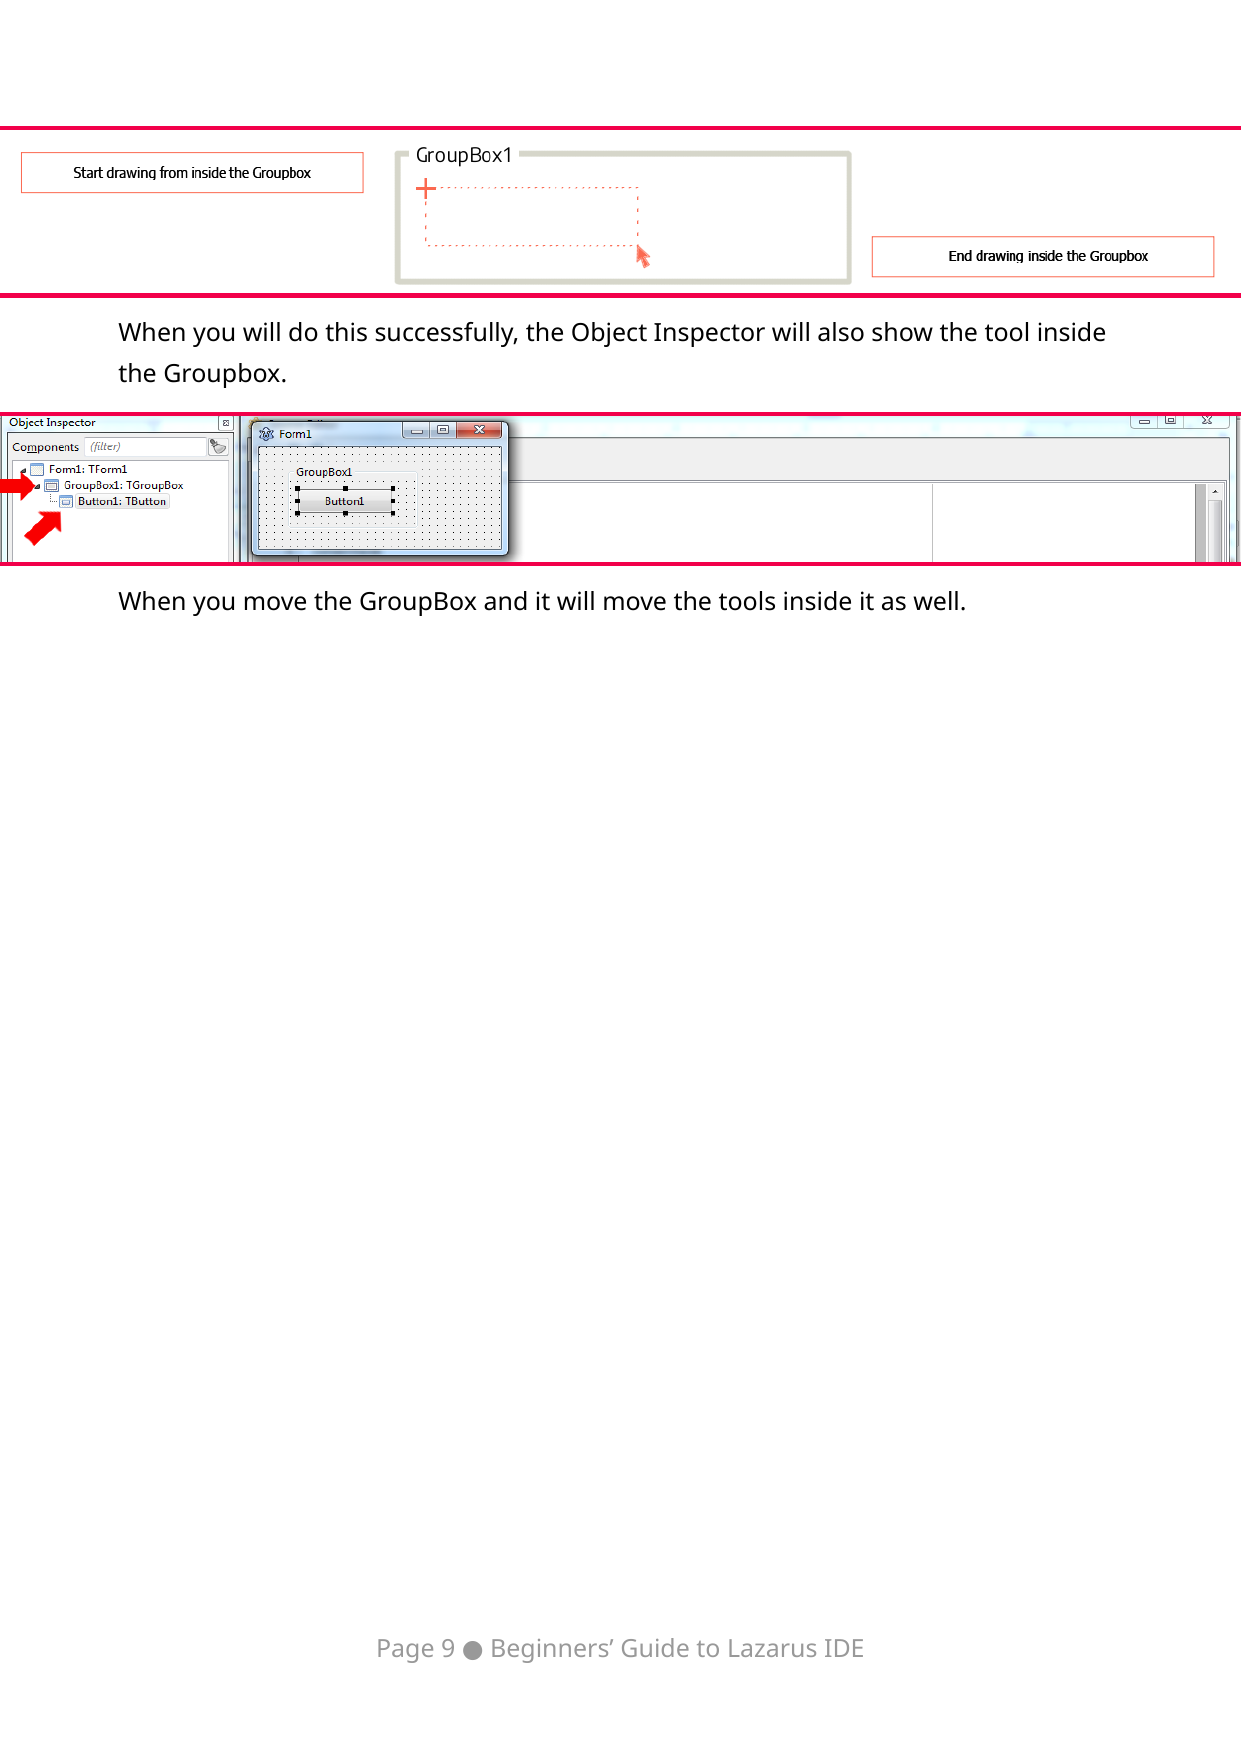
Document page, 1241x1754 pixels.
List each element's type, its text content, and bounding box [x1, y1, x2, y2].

text When you will do this successfully, the Object Inspector will also show the tool inside the Groupbox. [118, 298, 1122, 390]
picture [0, 130, 1241, 293]
text [118, 118, 1122, 126]
text When you move the GroupBox and it will move the tools inside it as well. [118, 566, 1122, 617]
picture [0, 416, 1241, 562]
